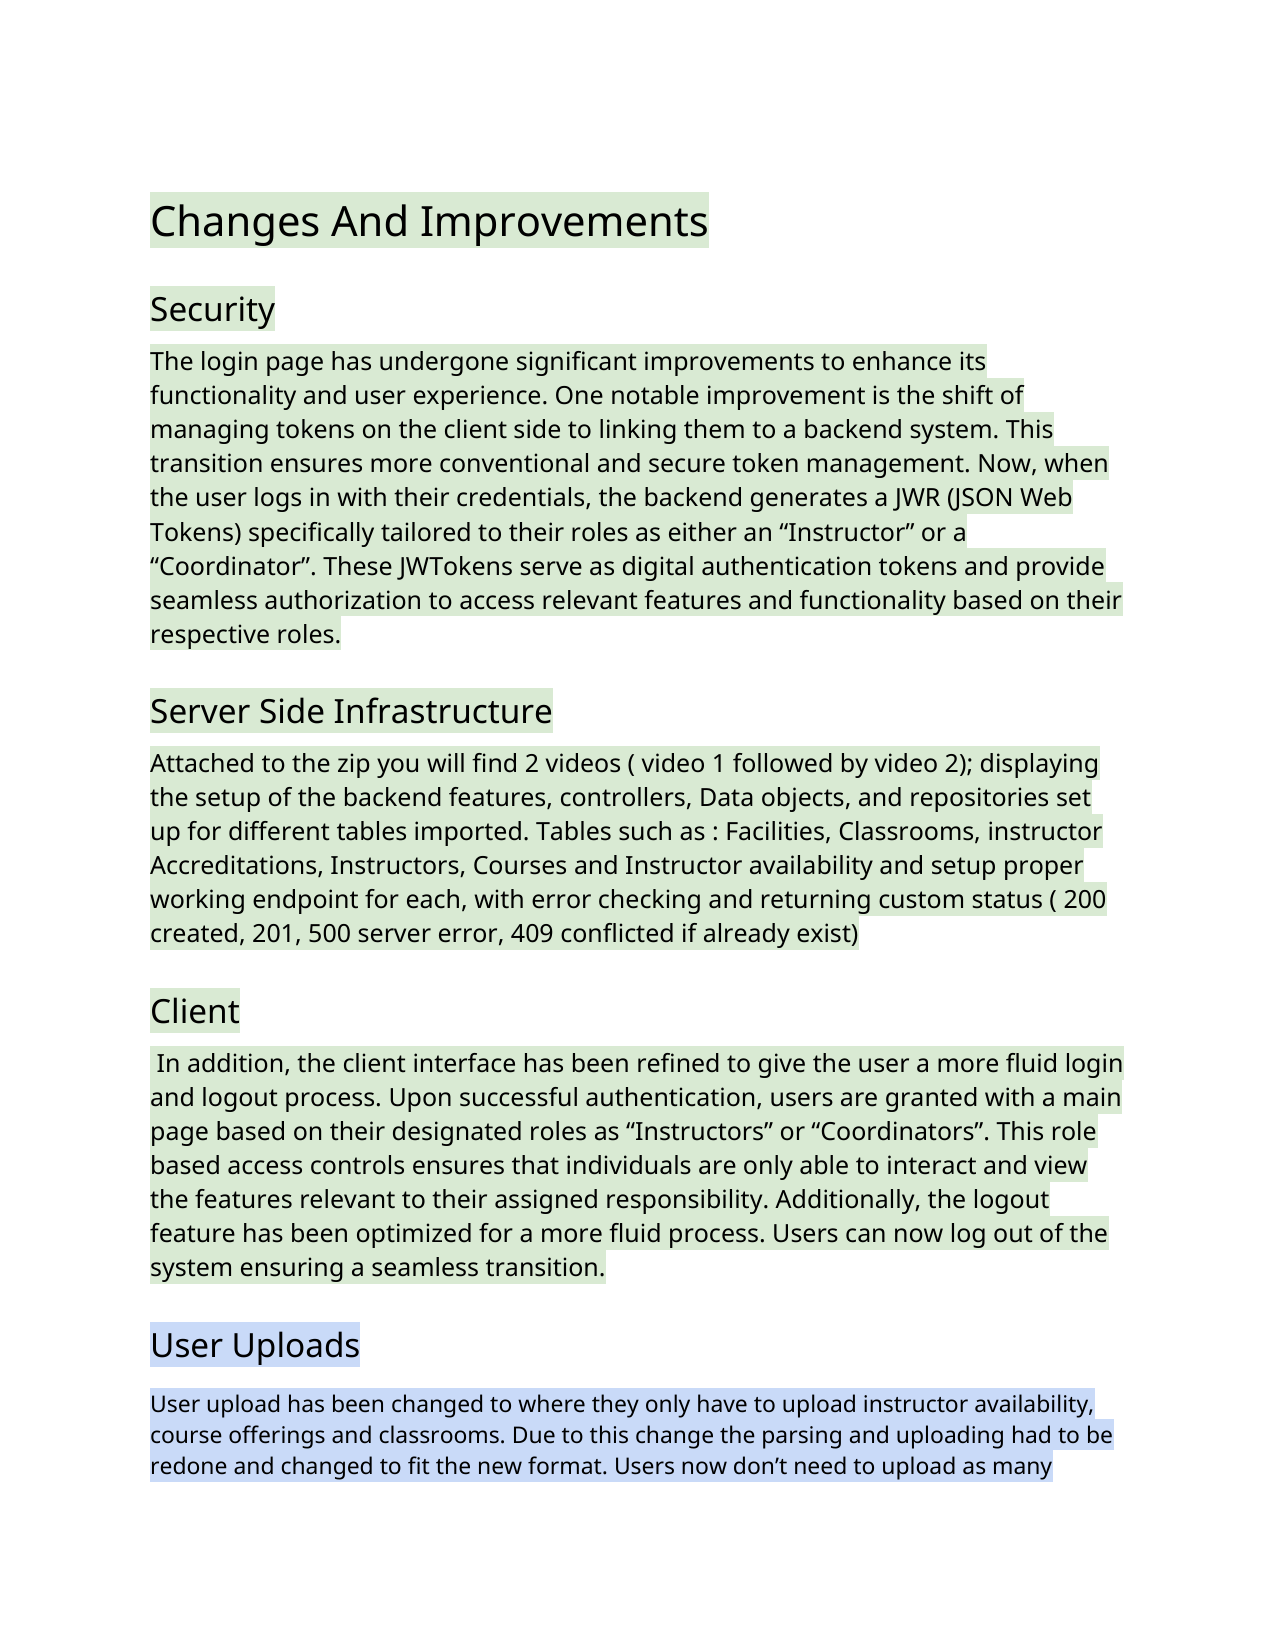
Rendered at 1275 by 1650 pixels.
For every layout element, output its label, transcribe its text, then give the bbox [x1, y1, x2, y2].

text Attached to the zip you will find 2 videos ( video 1 followed by video 2); displaying the setup of the backend features, controllers, Data objects, and repositories set up for different tables imported. Tables such as : Facilities, Classrooms, instructor Accreditations, Instructors, Courses and Instructor availability and setup proper working endpoint for each, with error checking and returning custom status ( 200 created, 201, 500 server error, 409 conflicted if already exist) [150, 746, 1125, 950]
text User upload has been changed to where they only have to upload instructor availability, course offerings and classrooms. Due to this change the parsing and uploading had to be redone and changed to fit the new format. Users now don’t need to upload as many [150, 1388, 1125, 1482]
subtitle Changes And Improvements [150, 192, 1125, 248]
subtitle Server Side Infrastructure [150, 688, 1125, 733]
text In addition, the client interface has been refined to give the user a more fluid login and logout process. Upon successful authentication, users are granted with a main page based on their designated roles as “Instructors” or “Coordinators”. This role based access controls ensures that individuals are only able to interact and view the features relevant to their assigned responsibility. Additionally, the logout feature has been optimized for a more fluid process. Users can now log out of the system ensuring a seamless transition. [150, 1046, 1125, 1284]
subtitle Security [150, 286, 1125, 331]
subtitle Client [150, 988, 1125, 1033]
text The login page has undergone significant improvements to enhance its functionality and user experience. One notable improvement is the shift of managing tokens on the client side to linking them to a backend system. This transition ensures more conventional and secure token management. Now, when the user logs in with their credentials, the backend generates a JWR (JSON Web Tokens) specifically tailored to their roles as either an “Instructor” or a “Coordinator”. These JWTokens serve as digital authentication tokens and provide seamless authorization to access relevant features and functionality based on their respective roles. [150, 344, 1125, 650]
subtitle User Uploads [150, 1322, 1125, 1367]
